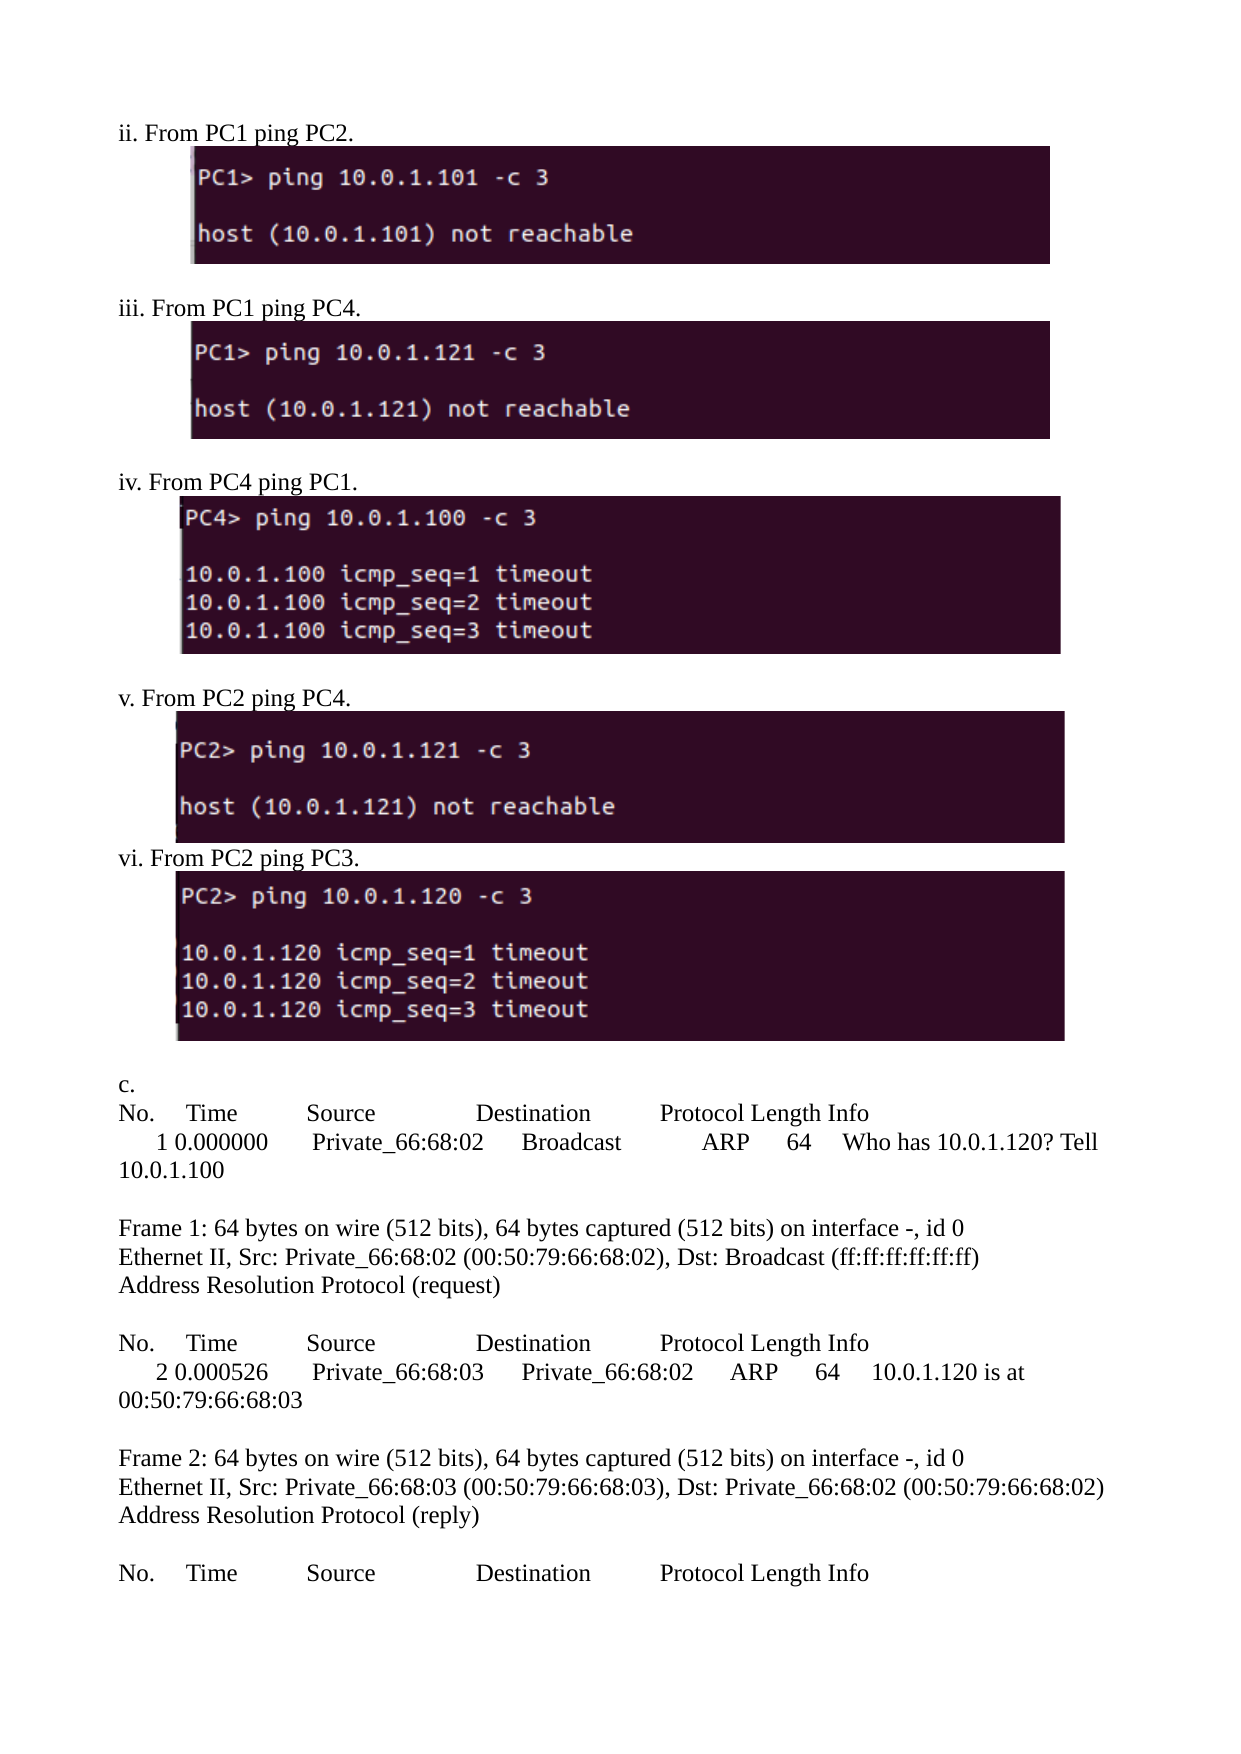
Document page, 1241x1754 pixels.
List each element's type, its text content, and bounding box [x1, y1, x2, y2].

picture [190, 146, 1050, 264]
text ii. From PC1 ping PC2. [118, 118, 1122, 147]
text 1 0.000000 Private_66:68:02 Broadcast ARP 64 Who has 10.0.1.120? Tell 10.0.1.100 [118, 1127, 1122, 1184]
text Ethernet II, Src: Private_66:68:03 (00:50:79:66:68:03), Dst: Private_66:68:02 (00:50:79:66:68:02) [118, 1472, 1122, 1500]
text iii. From PC1 ping PC4. [118, 293, 1122, 322]
text 2 0.000526 Private_66:68:03 Private_66:68:02 ARP 64 10.0.1.120 is at 00:50:79:66:68:03 [118, 1357, 1122, 1414]
text Frame 2: 64 bytes on wire (512 bits), 64 bytes captured (512 bits) on interface -, id 0 [118, 1443, 1122, 1472]
text v. From PC2 ping PC4. [118, 683, 1122, 712]
text No. Time Source Destination Protocol Length Info [118, 1558, 1122, 1587]
text Frame 1: 64 bytes on wire (512 bits), 64 bytes captured (512 bits) on interface -, id 0 [118, 1213, 1122, 1242]
picture [190, 321, 1050, 439]
text c. [118, 1069, 1122, 1098]
text vi. From PC2 ping PC3. [118, 712, 1122, 872]
text Ethernet II, Src: Private_66:68:02 (00:50:79:66:68:02), Dst: Broadcast (ff:ff:ff:ff:ff:ff) [118, 1242, 1122, 1270]
text No. Time Source Destination Protocol Length Info [118, 1098, 1122, 1127]
text iv. From PC4 ping PC1. [118, 467, 1122, 496]
picture [175, 871, 1065, 1041]
text No. Time Source Destination Protocol Length Info [118, 1328, 1122, 1357]
picture [175, 711, 1065, 843]
text Address Resolution Protocol (reply) [118, 1500, 1122, 1529]
text Address Resolution Protocol (request) [118, 1270, 1122, 1299]
picture [179, 496, 1061, 654]
